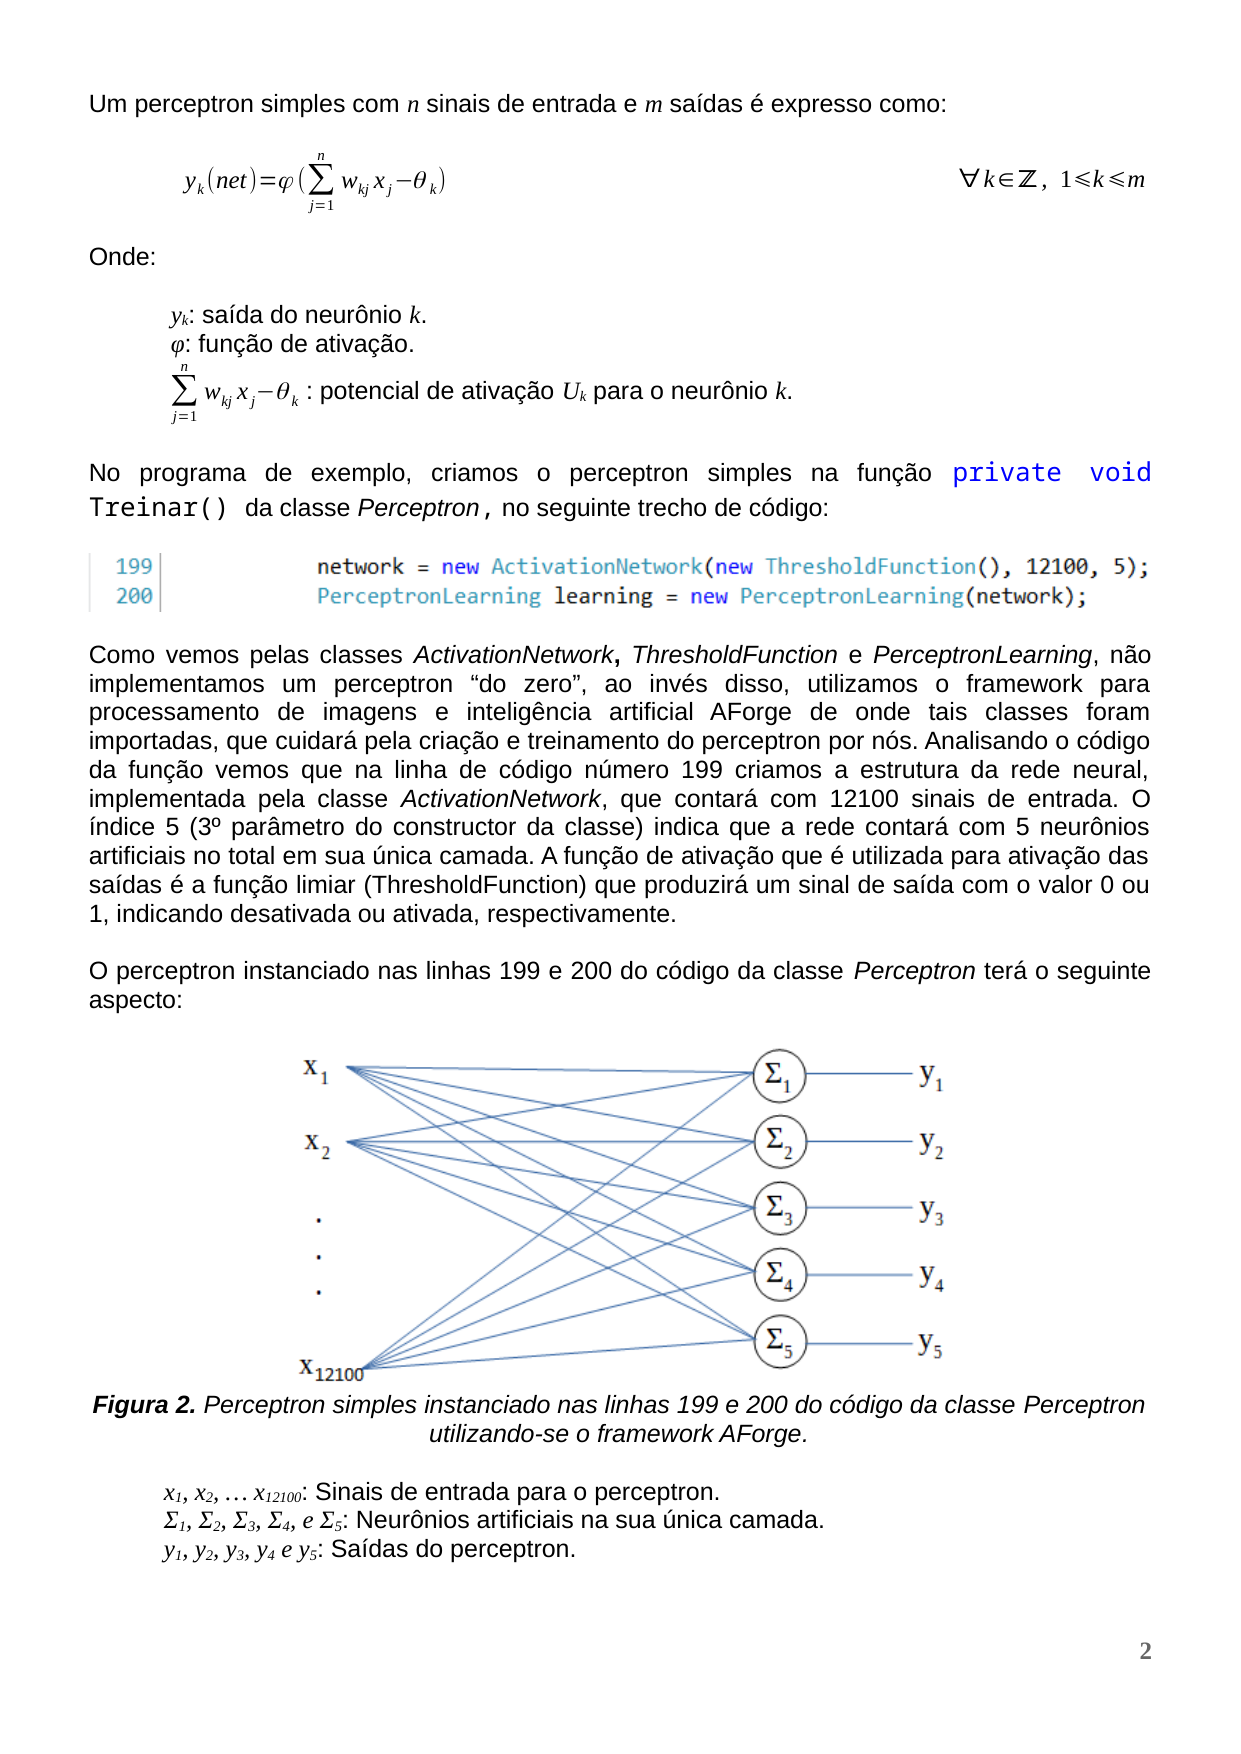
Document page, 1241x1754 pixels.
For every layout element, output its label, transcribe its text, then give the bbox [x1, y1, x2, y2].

picture [88, 553, 1152, 612]
text No programa de exemplo, criamos o perceptron simples na função private void Treinar() da classe Perceptron, no seguinte trecho de código: [88, 453, 1152, 524]
picture [288, 1042, 952, 1391]
text : potencial de ativação Uk para o neurônio k. [163, 357, 1152, 425]
text yk: saída do neurônio k. [163, 300, 1152, 328]
text Onde: [88, 242, 1152, 271]
text O perceptron instanciado nas linhas 199 e 200 do código da classe Perceptron terá o seguinte aspecto: [88, 956, 1152, 1014]
text φ: função de ativação. [163, 328, 1152, 357]
text y1, y2, y3, y4 e y5: Saídas do perceptron. [163, 1534, 1152, 1563]
text Figura 2. Perceptron simples instanciado nas linhas 199 e 200 do código da classe Perceptron utilizando-se o framework AForge. [88, 1390, 1152, 1448]
text x1, x2, … x12100: Sinais de entrada para o perceptron. [163, 1477, 1152, 1506]
text Σ1, Σ2, Σ3, Σ4, e Σ5: Neurônios artificiais na sua única camada. [163, 1506, 1152, 1534]
text Como vemos pelas classes ActivationNetwork, ThresholdFunction e PerceptronLearning, não implementamos um perceptron “do zero”, ao invés disso, utilizamos o framework para processamento de imagens e inteligência artificial AForge de onde tais classes foram importadas, que cuidará pela criação e treinamento do perceptron por nós. Analisando o código da função vemos que na linha de código número 199 criamos a estrutura da rede neural, implementada pela classe ActivationNetwork, que contará com 12100 sinais de entrada. O índice 5 (3º parâmetro do constructor da classe) indica que a rede contará com 5 neurônios artificiais no total em sua única camada. A função de ativação que é utilizada para ativação das saídas é a função limiar (ThresholdFunction) que produzirá um sinal de saída com o valor 0 ou 1, indicando desativada ou ativada, respectivamente. [88, 640, 1152, 927]
text Um perceptron simples com n sinais de entrada e m saídas é expresso como: [88, 88, 1152, 117]
